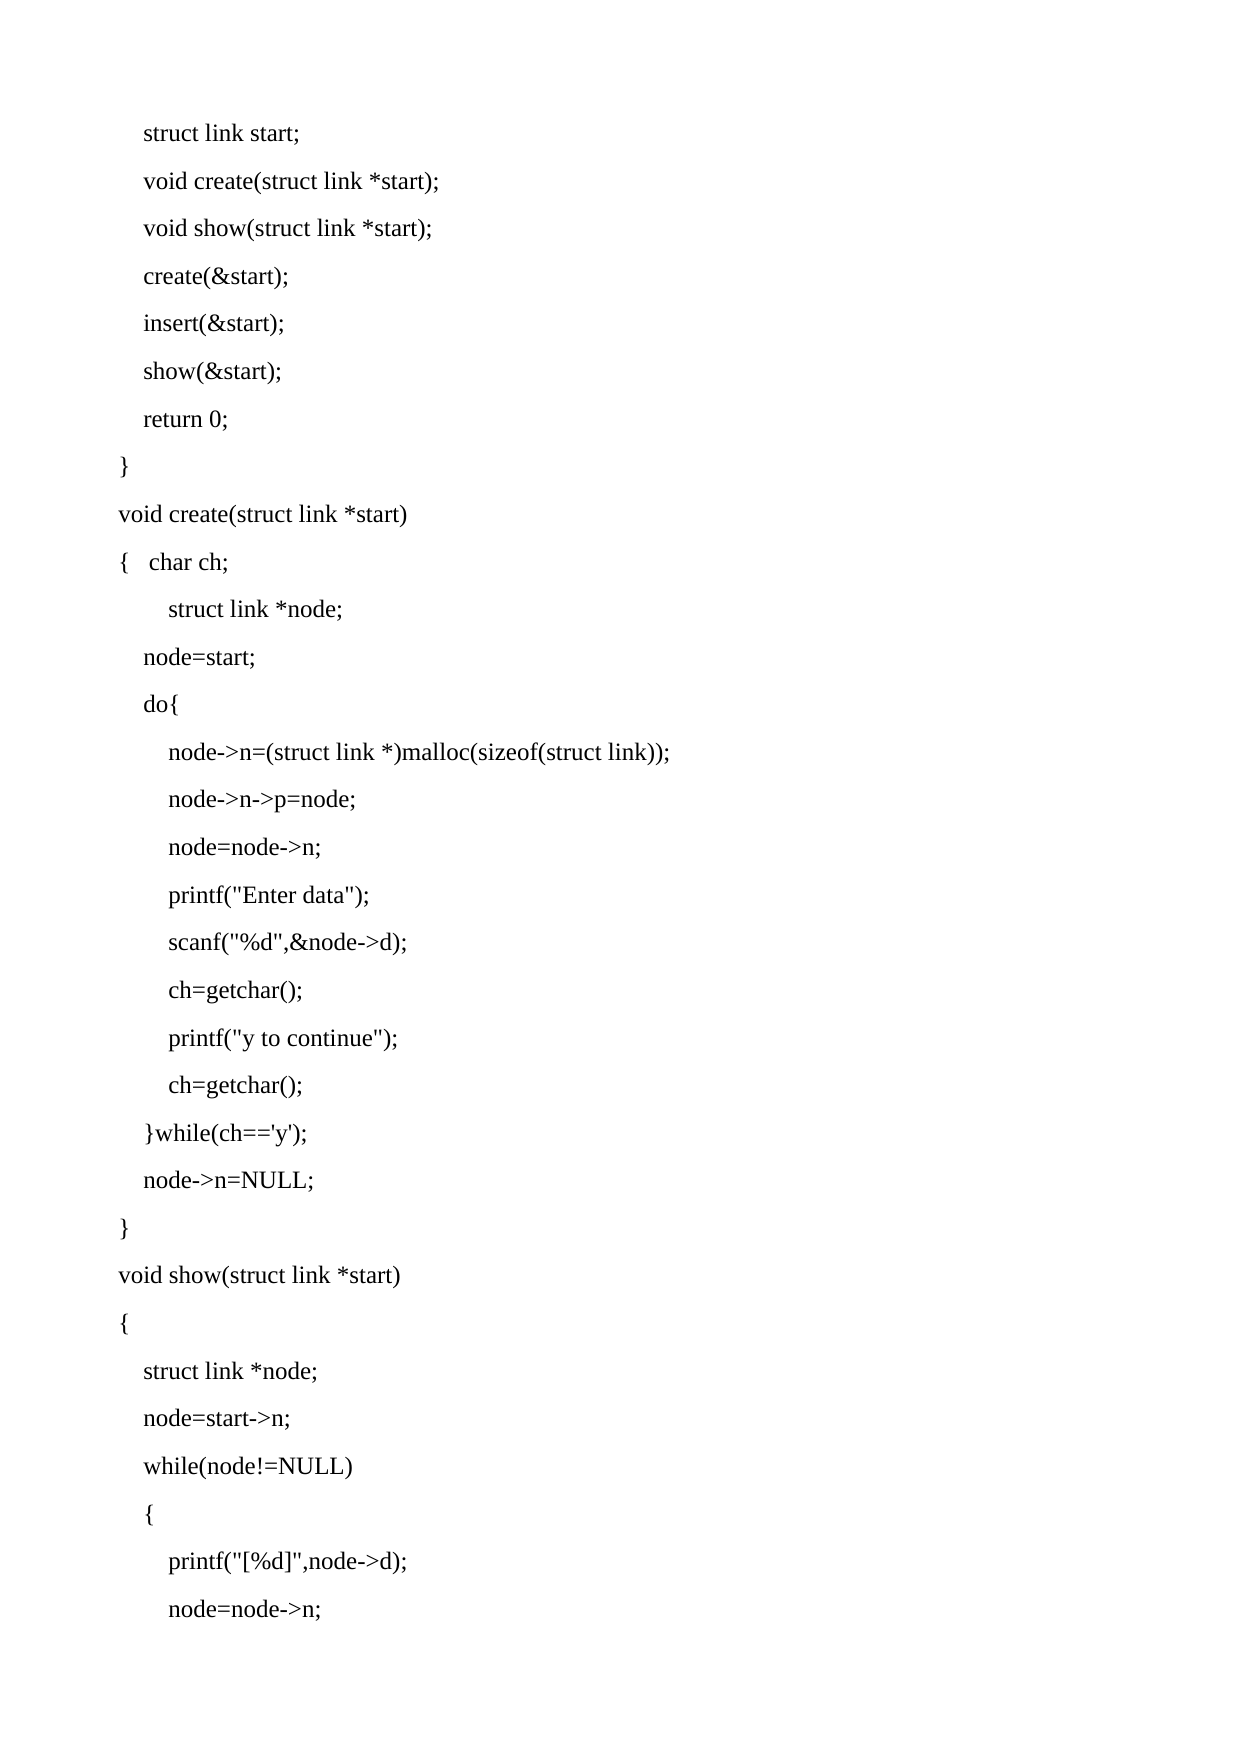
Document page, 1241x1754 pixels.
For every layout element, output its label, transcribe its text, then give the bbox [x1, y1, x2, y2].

text printf("y to continue"); [118, 1023, 1122, 1051]
text printf("[%d]",node->d); [118, 1546, 1122, 1575]
text ch=getchar(); [118, 1070, 1122, 1099]
text node->n=NULL; [118, 1165, 1122, 1194]
text { [118, 1308, 1122, 1337]
text node=start; [118, 642, 1122, 671]
text scanf("%d",&node->d); [118, 927, 1122, 956]
text struct link *node; [118, 1356, 1122, 1384]
text ch=getchar(); [118, 975, 1122, 1004]
text node=start->n; [118, 1403, 1122, 1432]
text struct link *node; [118, 594, 1122, 623]
text struct link start; [118, 118, 1122, 147]
text node=node->n; [118, 832, 1122, 861]
text while(node!=NULL) [118, 1451, 1122, 1480]
text create(&start); [118, 261, 1122, 290]
text { char ch; [118, 547, 1122, 575]
text node->n->p=node; [118, 784, 1122, 813]
text do{ [118, 689, 1122, 718]
text void create(struct link *start); [118, 166, 1122, 194]
text node=node->n; [118, 1594, 1122, 1623]
text void show(struct link *start); [118, 213, 1122, 242]
text return 0; [118, 404, 1122, 432]
text node->n=(struct link *)malloc(sizeof(struct link)); [118, 737, 1122, 766]
text void create(struct link *start) [118, 499, 1122, 528]
text insert(&start); [118, 308, 1122, 337]
text show(&start); [118, 356, 1122, 385]
text void show(struct link *start) [118, 1261, 1122, 1289]
text } [118, 451, 1122, 480]
text { [118, 1499, 1122, 1527]
text }while(ch=='y'); [118, 1118, 1122, 1147]
text printf("Enter data"); [118, 880, 1122, 908]
text } [118, 1213, 1122, 1242]
